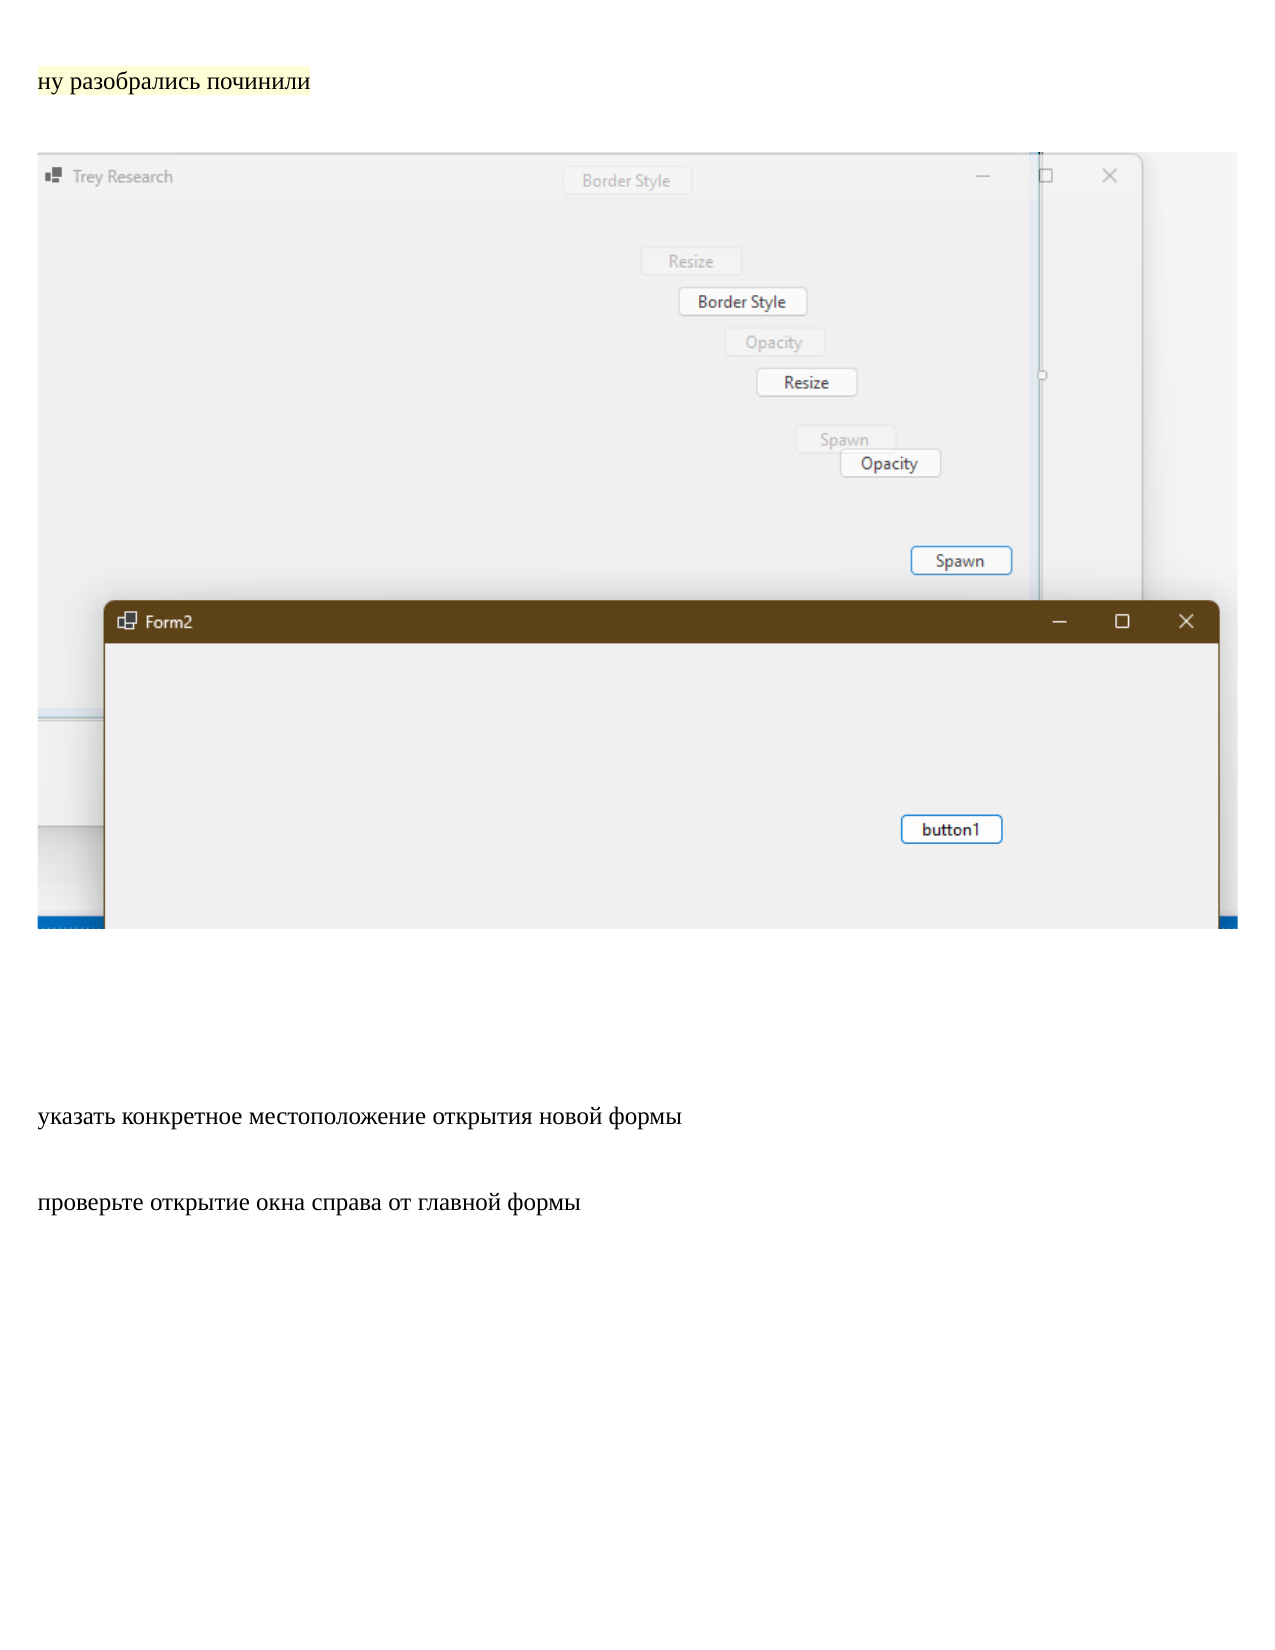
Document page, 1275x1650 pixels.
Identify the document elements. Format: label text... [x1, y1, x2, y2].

text проверьте открытие окна справа от главной формы [37, 1187, 1237, 1216]
text ну разобрались починили [37, 66, 1237, 95]
picture [37, 152, 1238, 929]
text указать конкретное местоположение открытия новой формы [37, 1101, 1237, 1129]
